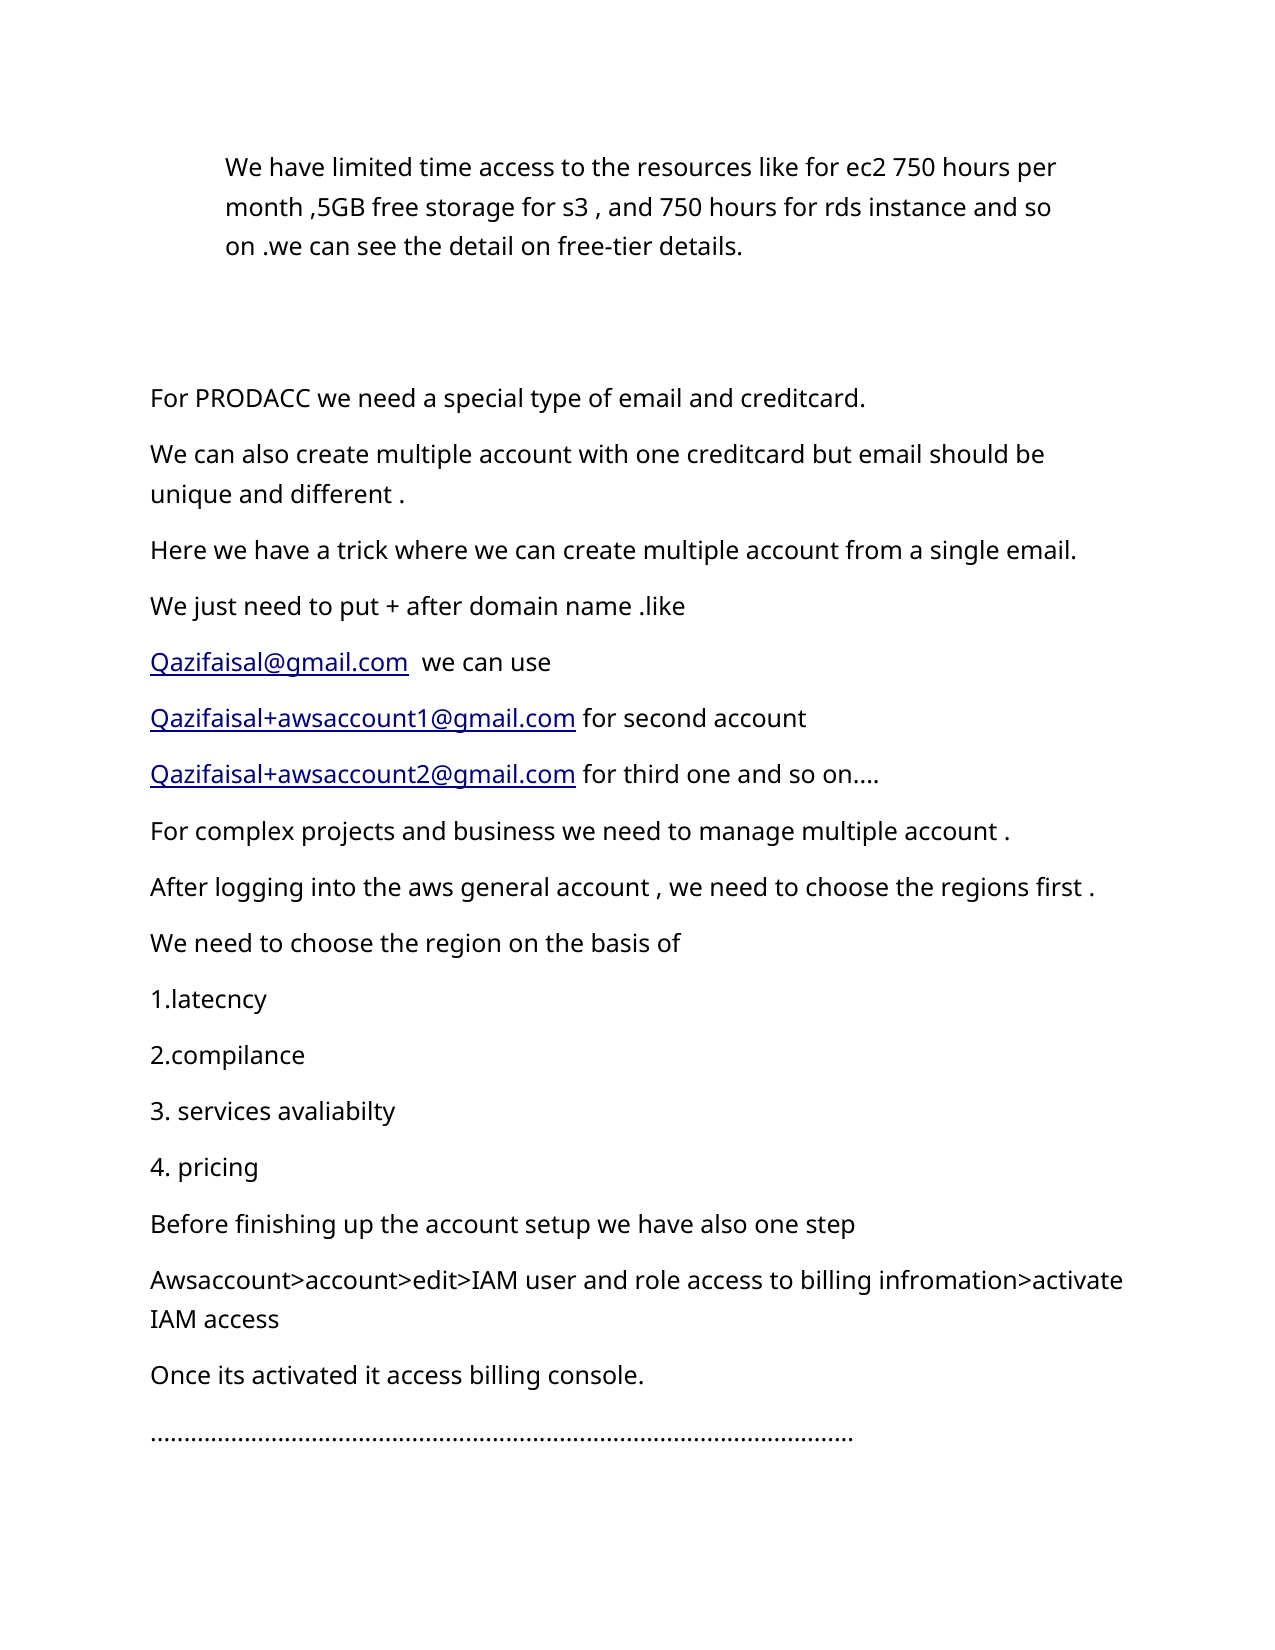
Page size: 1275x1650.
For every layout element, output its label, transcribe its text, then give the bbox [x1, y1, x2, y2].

text Once its activated it access billing console. [150, 1358, 1125, 1392]
text We need to choose the region on the basis of [150, 926, 1125, 959]
text 2.compilance [150, 1038, 1125, 1072]
text For PRODACC we need a special type of email and creditcard. [150, 381, 1125, 415]
text Here we have a trick where we can create multiple account from a single email. [150, 532, 1125, 567]
text Qazifaisal+awsaccount2@gmail.com for third one and so on.... [150, 757, 1125, 791]
text We can also create multiple account with one creditcard but email should be unique and different . [150, 437, 1125, 510]
text For complex projects and business we need to manage multiple account . [150, 813, 1125, 847]
text Qazifaisal@gmail.com we can use [150, 645, 1125, 679]
text 1.latecncy [150, 982, 1125, 1016]
text ......................................................................................................... [150, 1414, 1125, 1448]
text After logging into the aws general account , we need to choose the regions first . [150, 869, 1125, 903]
text Awsaccount>account>edit>IAM user and role access to billing infromation>activate IAM access [150, 1262, 1125, 1336]
list We have limited time access to the resources like for ec2 750 hours per month ,5GB free storage for s3 , and 750 hours for rds instance and so on .we can see the detail on free-tier details. [225, 150, 1125, 263]
text 4. pricing [150, 1150, 1125, 1184]
text We just need to put + after domain name .like [150, 589, 1125, 623]
text 3. services avaliabilty [150, 1094, 1125, 1128]
text Qazifaisal+awsaccount1@gmail.com for second account [150, 701, 1125, 735]
text Before finishing up the account setup we have also one step [150, 1206, 1125, 1240]
